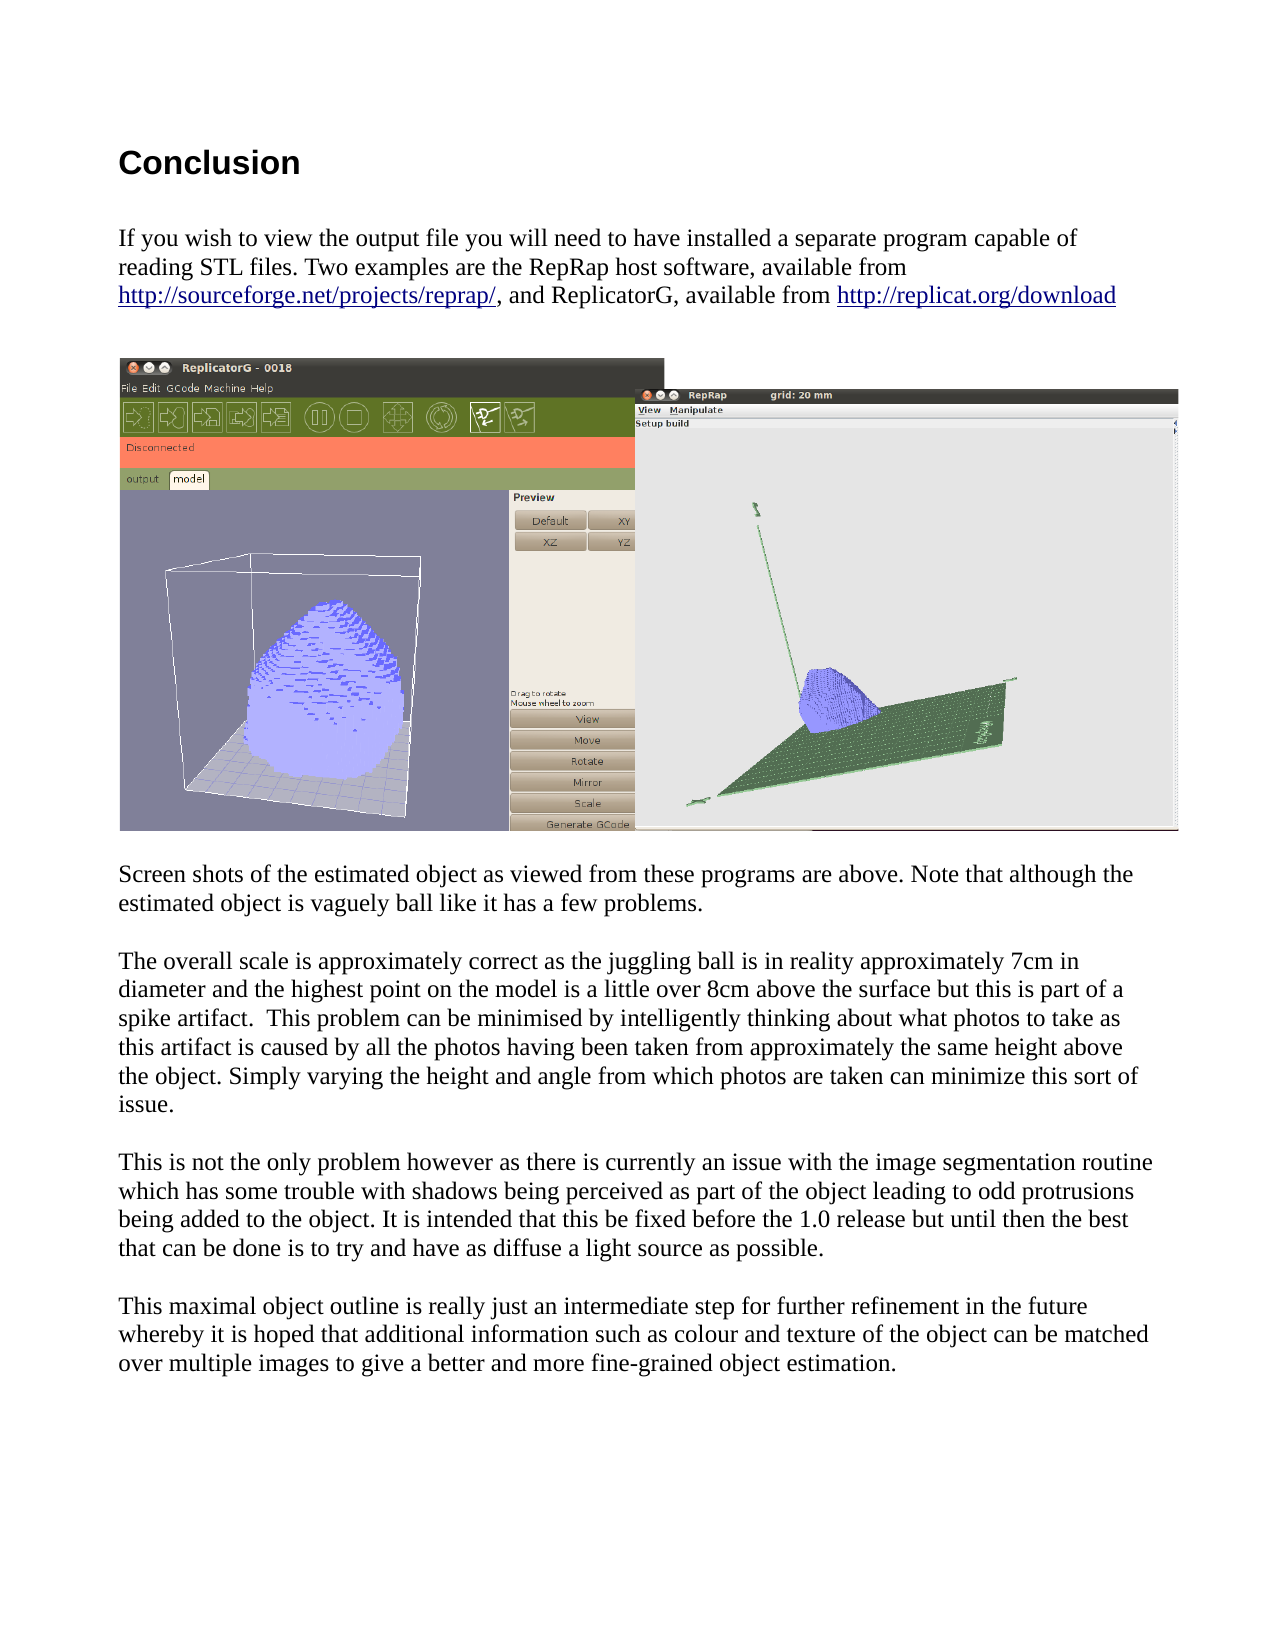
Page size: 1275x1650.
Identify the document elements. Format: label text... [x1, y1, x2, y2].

picture [119, 358, 1179, 831]
text Screen shots of the estimated object as viewed from these programs are above. Note that although the estimated object is vaguely ball like it has a few problems. [118, 859, 1157, 917]
text which has some trouble with shadows being perceived as part of the object leading to odd protrusions being added to the object. It is intended that this be fixed before the 1.0 release but until then the best that can be done is to try and have as diffuse a light source as possible. [118, 1176, 1157, 1262]
text The overall scale is approximately correct as the juggling ball is in reality approximately 7cm in diameter and the highest point on the model is a little over 8cm above the surface but this is part of a spike artifact. This problem can be minimised by intelligently thinking about what photos to take as this artifact is caused by all the photos having been taken from approximately the same height above the object. Simply varying the height and angle from which photos are taken can minimize this sort of issue. [118, 946, 1157, 1118]
subtitle Conclusion [118, 143, 1157, 182]
text This is not the only problem however as there is currently an issue with the image segmentation routine [118, 1147, 1157, 1176]
text If you wish to view the output file you will need to have installed a separate program capable of reading STL files. Two examples are the RepRap host software, available from http://sourceforge.net/projects/reprap/, and ReplicatorG, available from http://replicat.org/download [118, 223, 1157, 309]
text This maximal object outline is really just an intermediate step for further refinement in the future whereby it is hoped that additional information such as colour and texture of the object can be matched over multiple images to give a better and more fine-grained object estimation. [118, 1291, 1157, 1377]
